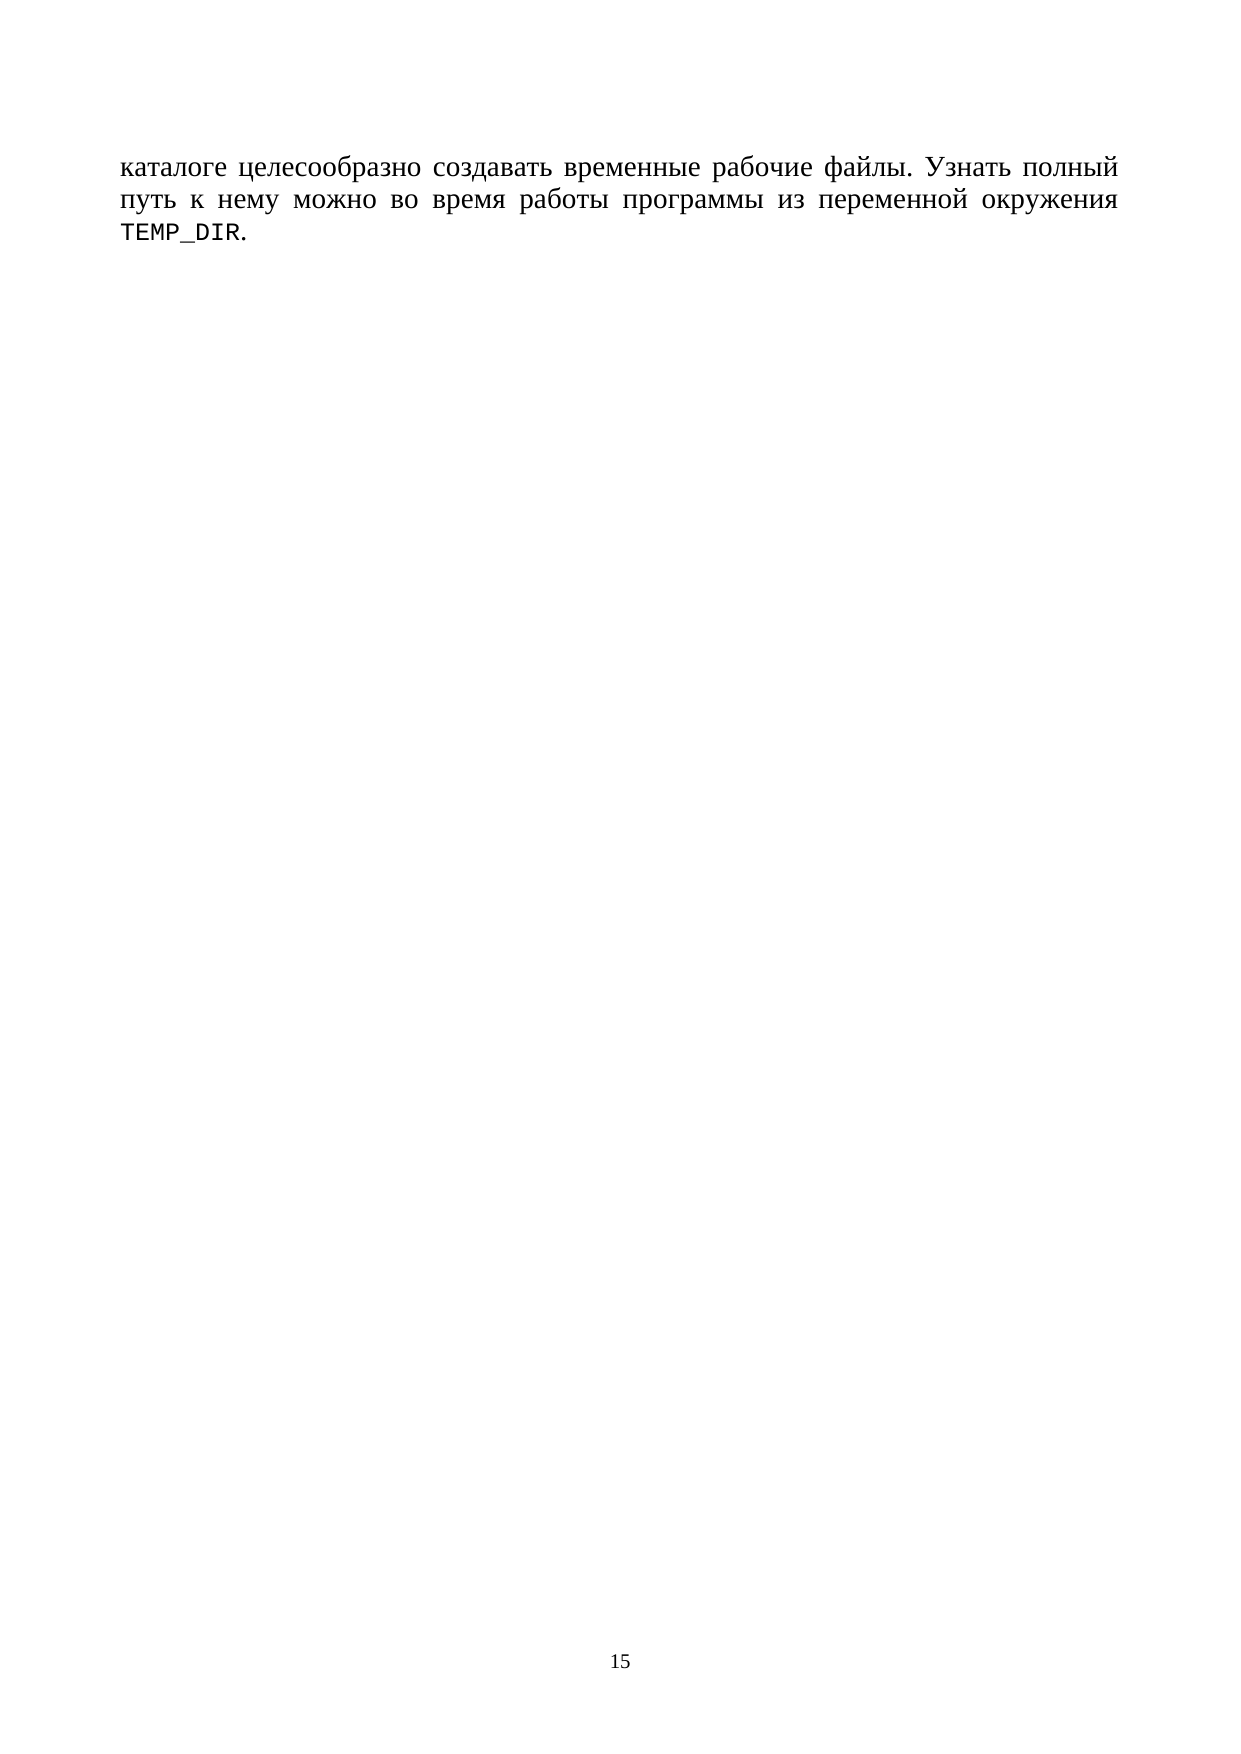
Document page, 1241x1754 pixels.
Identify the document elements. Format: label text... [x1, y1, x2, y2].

text каталоге целесообразно создавать временные рабочие файлы. Узнать полный путь к нему можно во время работы программы из переменной окружения TEMP_DIR. [120, 150, 1120, 248]
